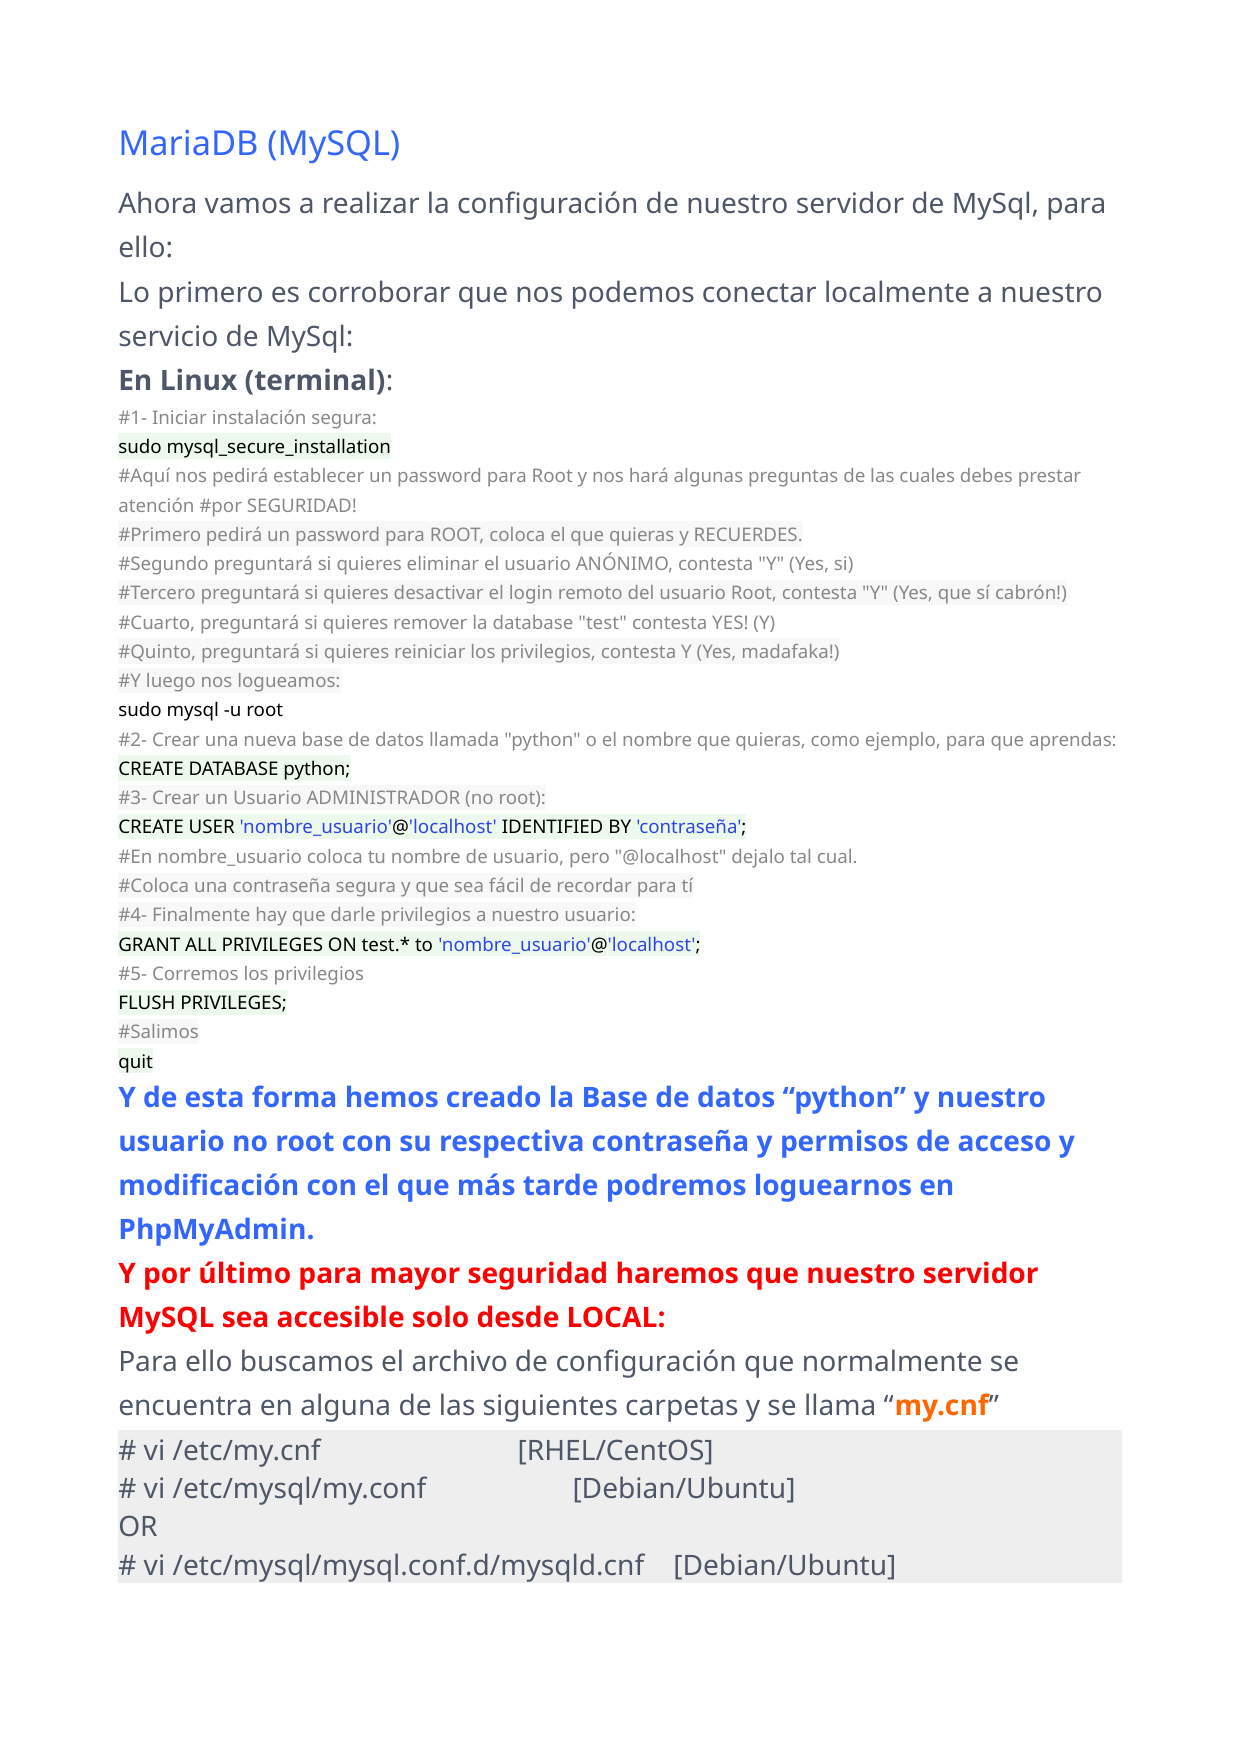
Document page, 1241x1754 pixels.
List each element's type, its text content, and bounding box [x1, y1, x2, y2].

text #Cuarto, preguntará si quieres remover la database "test" contesta YES! (Y) [118, 609, 1122, 634]
text #1- Iniciar instalación segura: [118, 404, 1122, 429]
text sudo mysql -u root [118, 697, 1122, 722]
text Ahora vamos a realizar la configuración de nuestro servidor de MySql, para ello: [118, 184, 1122, 266]
text #Coloca una contraseña segura y que sea fácil de recordar para tí [118, 872, 1122, 898]
text # vi /etc/mysql/mysql.conf.d/mysqld.cnf [Debian/Ubuntu] [118, 1545, 1122, 1583]
text CREATE DATABASE python; [118, 755, 1122, 781]
text Y por último para mayor seguridad haremos que nuestro servidor MySQL sea accesible solo desde LOCAL: [118, 1253, 1122, 1336]
text #5- Corremos los privilegios [118, 960, 1122, 986]
text Para ello buscamos el archivo de configuración que normalmente se encuentra en alguna de las siguientes carpetas y se llama “my.cnf” [118, 1342, 1122, 1424]
text # vi /etc/mysql/my.conf [Debian/Ubuntu] [118, 1468, 1122, 1506]
text #Segundo preguntará si quieres eliminar el usuario ANÓNIMO, contesta "Y" (Yes, si) [118, 550, 1122, 576]
text #Aquí nos pedirá establecer un password para Root y nos hará algunas preguntas de las cuales debes prestar atención #por SEGURIDAD! [118, 463, 1122, 517]
text #Y luego nos logueamos: [118, 667, 1122, 693]
text #3- Crear un Usuario ADMINISTRADOR (no root): [118, 784, 1122, 810]
text #4- Finalmente hay que darle privilegios a nuestro usuario: [118, 902, 1122, 927]
text #En nombre_usuario coloca tu nombre de usuario, pero "@localhost" dejalo tal cual. [118, 843, 1122, 869]
text #Tercero preguntará si quieres desactivar el login remoto del usuario Root, contesta "Y" (Yes, que sí cabrón!) [118, 580, 1122, 605]
text #Primero pedirá un password para ROOT, coloca el que quieras y RECUERDES. [118, 521, 1122, 547]
text #Salimos [118, 1019, 1122, 1044]
text CREATE USER 'nombre_usuario'@'localhost' IDENTIFIED BY 'contraseña'; [118, 814, 1122, 839]
text En Linux (terminal): [118, 360, 1122, 398]
subtitle MariaDB (MySQL) [118, 118, 1122, 165]
text Lo primero es corroborar que nos podemos conectar localmente a nuestro servicio de MySql: [118, 272, 1122, 354]
text FLUSH PRIVILEGES; [118, 989, 1122, 1015]
text sudo mysql_secure_installation [118, 433, 1122, 459]
text #2- Crear una nueva base de datos llamada "python" o el nombre que quieras, como ejemplo, para que aprendas: [118, 726, 1122, 752]
text Y de esta forma hemos creado la Base de datos “python” y nuestro usuario no root con su respectiva contraseña y permisos de acceso y modificación con el que más tarde podremos loguearnos en PhpMyAdmin. [118, 1077, 1122, 1248]
text quit [118, 1048, 1122, 1073]
text # vi /etc/my.cnf [RHEL/CentOS] [118, 1430, 1122, 1468]
text GRANT ALL PRIVILEGES ON test.* to 'nombre_usuario'@'localhost'; [118, 931, 1122, 956]
text OR [118, 1506, 1122, 1545]
text #Quinto, preguntará si quieres reiniciar los privilegios, contesta Y (Yes, madafaka!) [118, 638, 1122, 664]
